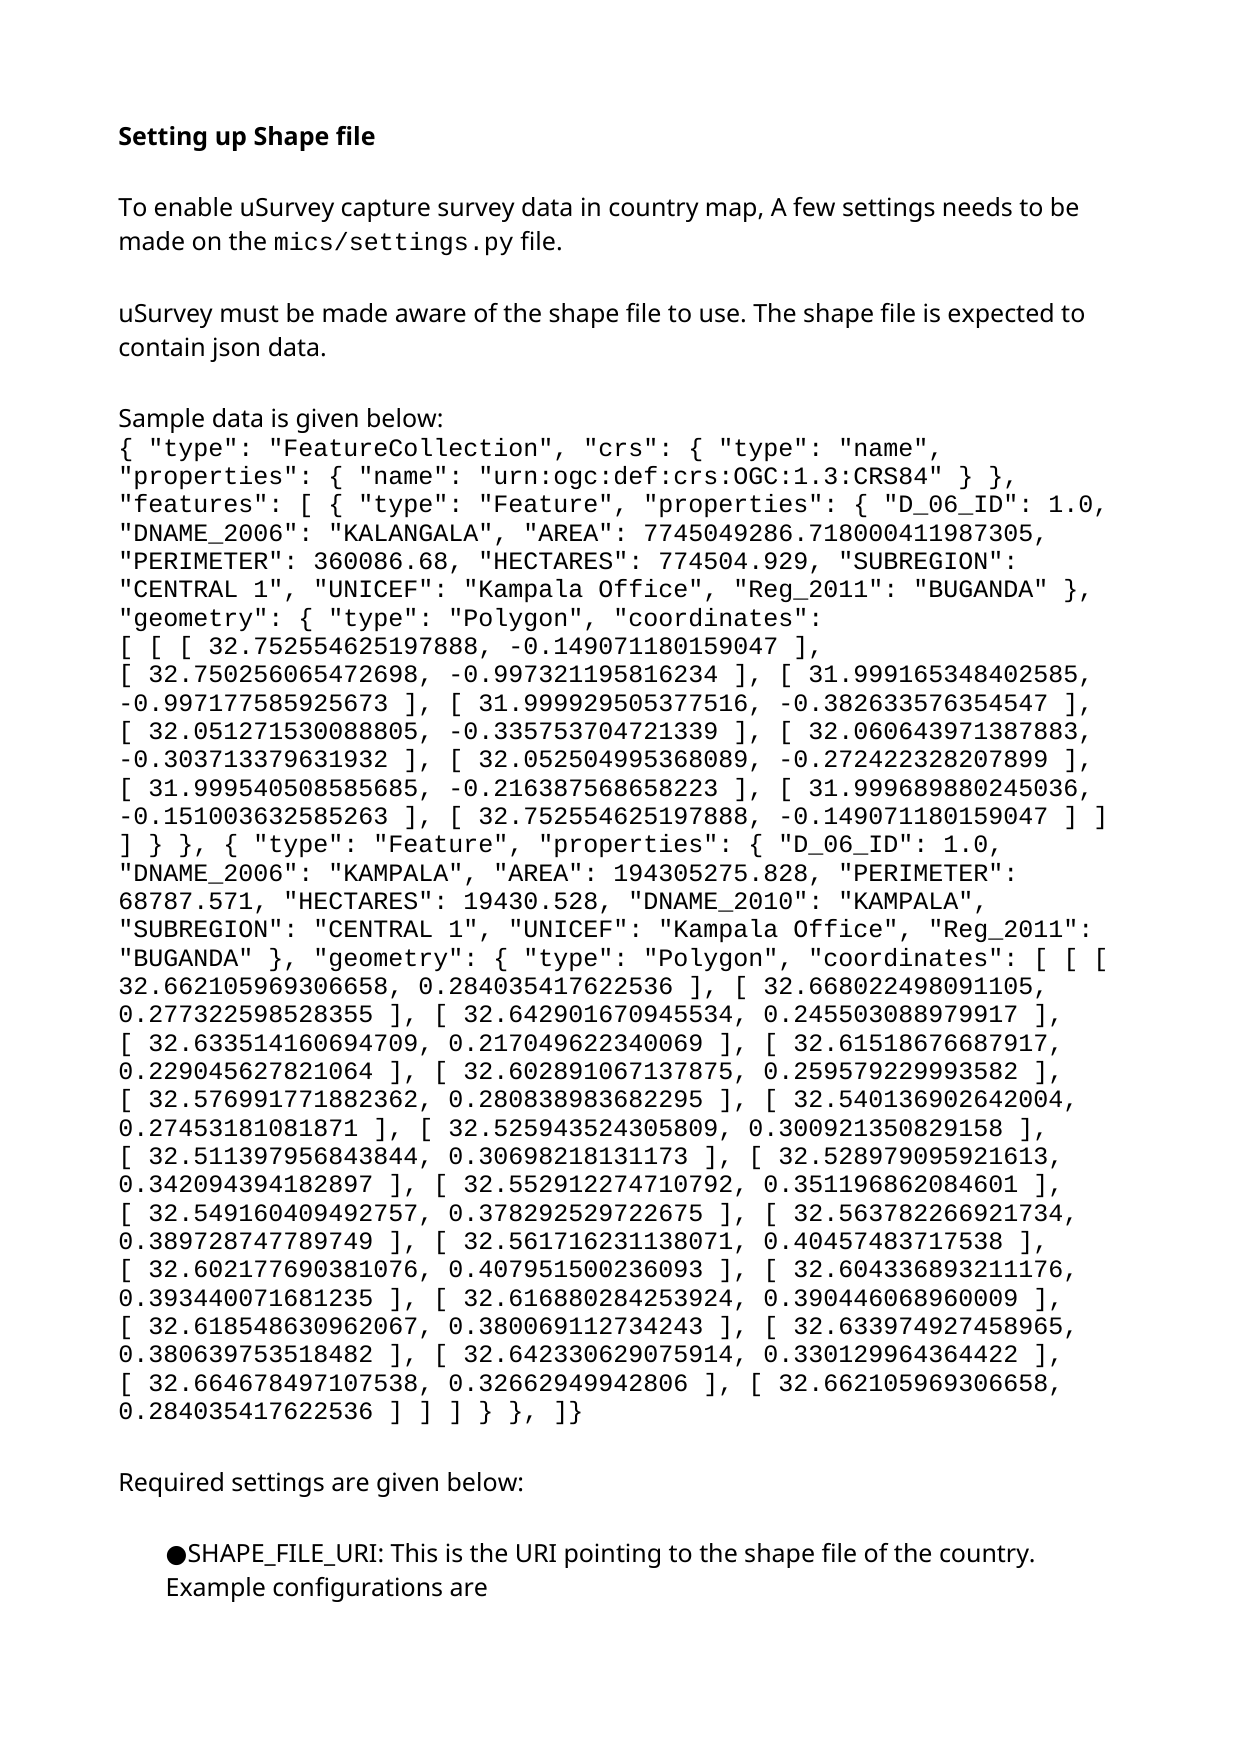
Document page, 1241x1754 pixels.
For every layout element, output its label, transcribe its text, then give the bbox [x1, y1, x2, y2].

text Setting up Shape file [118, 118, 1122, 152]
list SHAPE_FILE_URI: This is the URI pointing to the shape file of the country. Example configurations are [118, 1536, 1122, 1604]
text To enable uSurvey capture survey data in country map, A few settings needs to be made on the mics/settings.py file. [118, 190, 1122, 258]
text uSurvey must be made aware of the shape file to use. The shape file is expected to contain json data. [118, 296, 1122, 364]
text Sample data is given below: { "type": "FeatureCollection", "crs": { "type": "name", "properties": { "name": "urn:ogc:def:crs:OGC:1.3:CRS84" } }, "features": [ { "type": "Feature", "properties": { "D_06_ID": 1.0, "DNAME_2006": "KALANGALA", "AREA": 7745049286.718000411987305, "PERIMETER": 360086.68, "HECTARES": 774504.929, "SUBREGION": "CENTRAL 1", "UNICEF": "Kampala Office", "Reg_2011": "BUGANDA" }, "geometry": { "type": "Polygon", "coordinates": [ [ [ 32.752554625197888, -0.149071180159047 ], [ 32.750256065472698, -0.997321195816234 ], [ 31.999165348402585, -0.997177585925673 ], [ 31.999929505377516, -0.382633576354547 ], [ 32.051271530088805, -0.335753704721339 ], [ 32.060643971387883, -0.303713379631932 ], [ 32.052504995368089, -0.272422328207899 ], [ 31.999540508585685, -0.216387568658223 ], [ 31.999689880245036, -0.151003632585263 ], [ 32.752554625197888, -0.149071180159047 ] ] ] } }, { "type": "Feature", "properties": { "D_06_ID": 1.0, "DNAME_2006": "KAMPALA", "AREA": 194305275.828, "PERIMETER": 68787.571, "HECTARES": 19430.528, "DNAME_2010": "KAMPALA", "SUBREGION": "CENTRAL 1", "UNICEF": "Kampala Office", "Reg_2011": "BUGANDA" }, "geometry": { "type": "Polygon", "coordinates": [ [ [ 32.662105969306658, 0.284035417622536 ], [ 32.668022498091105, 0.277322598528355 ], [ 32.642901670945534, 0.245503088979917 ], [ 32.633514160694709, 0.217049622340069 ], [ 32.61518676687917, 0.229045627821064 ], [ 32.602891067137875, 0.259579229993582 ], [ 32.576991771882362, 0.280838983682295 ], [ 32.540136902642004, 0.27453181081871 ], [ 32.525943524305809, 0.300921350829158 ], [ 32.511397956843844, 0.30698218131173 ], [ 32.528979095921613, 0.342094394182897 ], [ 32.552912274710792, 0.351196862084601 ], [ 32.549160409492757, 0.378292529722675 ], [ 32.563782266921734, 0.389728747789749 ], [ 32.561716231138071, 0.40457483717538 ], [ 32.602177690381076, 0.407951500236093 ], [ 32.604336893211176, 0.393440071681235 ], [ 32.616880284253924, 0.390446068960009 ], [ 32.618548630962067, 0.380069112734243 ], [ 32.633974927458965, 0.380639753518482 ], [ 32.642330629075914, 0.330129964364422 ], [ 32.664678497107538, 0.32662949942806 ], [ 32.662105969306658, 0.284035417622536 ] ] ] } }, ]} [118, 401, 1122, 1427]
text Required settings are given below: [118, 1464, 1122, 1498]
